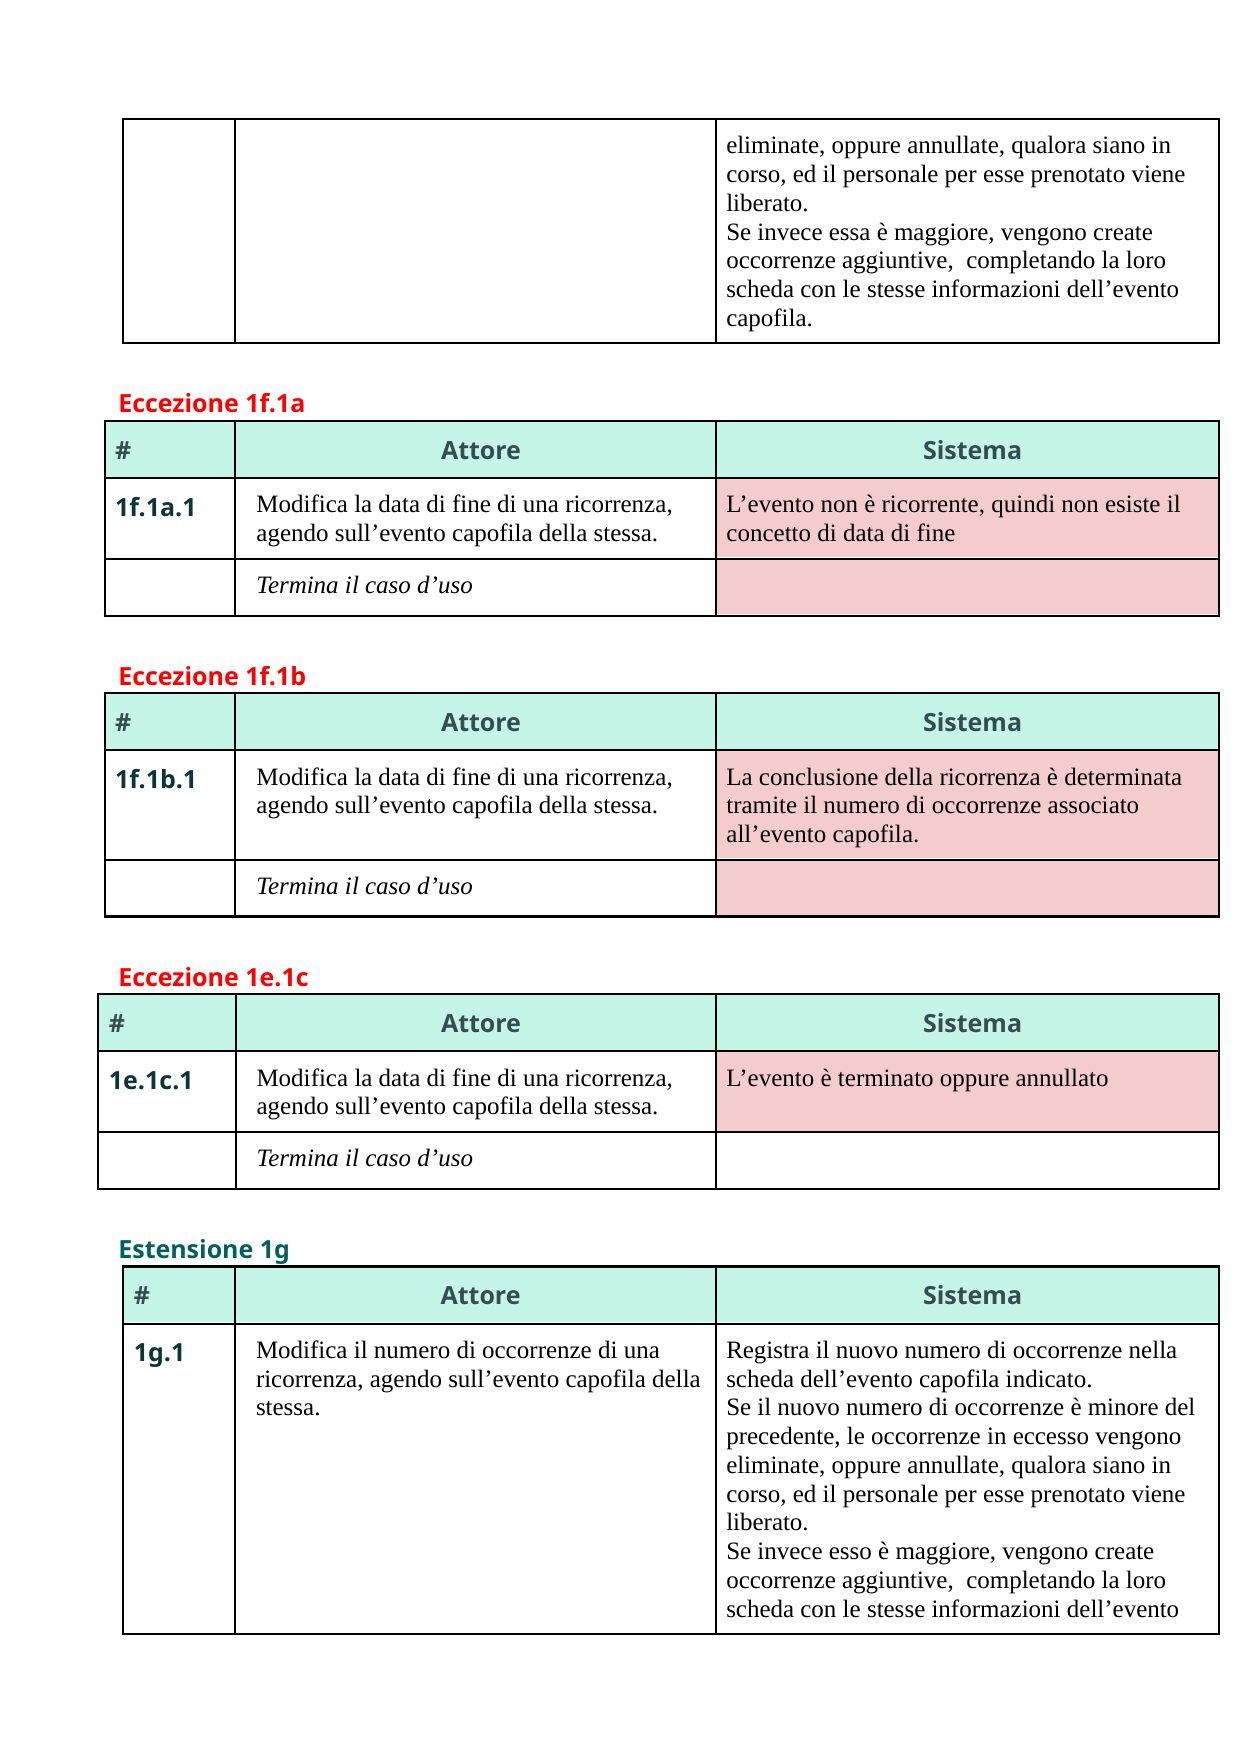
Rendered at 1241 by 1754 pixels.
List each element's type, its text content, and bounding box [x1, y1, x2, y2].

table_cell 1f.1a.1 [106, 479, 234, 557]
table_header Sistema [717, 694, 1218, 749]
table_header # [106, 422, 234, 477]
table_cell La conclusione della ricorrenza è determinata tramite il numero di occorrenze associato all’evento capofila. [717, 751, 1218, 858]
table_cell [106, 861, 234, 915]
table_cell L’evento è terminato oppure annullato [717, 1052, 1218, 1131]
table_cell Termina il caso d’uso [237, 1133, 715, 1188]
subtitle Eccezione 1f.1b [118, 658, 1122, 692]
table_cell 1g.1 [124, 1325, 234, 1633]
table_header Attore [236, 694, 715, 749]
table_cell [717, 560, 1218, 614]
subtitle Eccezione 1f.1a [118, 386, 1122, 420]
table_header Sistema [717, 422, 1218, 477]
table_cell 1f.1b.1 [106, 751, 234, 858]
table_cell Modifica la data di fine di una ricorrenza, agendo sull’evento capofila della stessa. [236, 479, 715, 557]
table_cell [106, 560, 234, 614]
table_cell [236, 120, 715, 342]
table_cell [717, 1133, 1218, 1188]
subtitle Eccezione 1e.1c [118, 959, 1122, 993]
subtitle Estensione 1g [118, 1231, 1122, 1265]
table_cell Modifica la data di fine di una ricorrenza, agendo sull’evento capofila della stessa. [236, 751, 715, 858]
table_header # [106, 694, 234, 749]
table_header Attore [236, 422, 715, 477]
table_header # [124, 1268, 234, 1322]
table_header Attore [236, 1268, 715, 1322]
table_cell [124, 120, 234, 342]
table_header Sistema [717, 995, 1218, 1050]
table_cell L’evento non è ricorrente, quindi non esiste il concetto di data di fine [717, 479, 1218, 557]
table_cell Registra il nuovo numero di occorrenze nella scheda dell’evento capofila indicato. Se il nuovo numero di occorrenze è minore del precedente, le occorrenze in eccesso vengono eliminate, oppure annullate, qualora siano in corso, ed il personale per esse prenotato viene liberato. Se invece esso è maggiore, vengono create occorrenze aggiuntive, completando la loro scheda con le stesse informazioni dell’evento [717, 1325, 1218, 1633]
table_cell [717, 861, 1218, 915]
table_cell [99, 1133, 235, 1188]
table_cell Modifica il numero di occorrenze di una ricorrenza, agendo sull’evento capofila della stessa. [236, 1325, 715, 1633]
table_header Sistema [717, 1268, 1218, 1322]
table_cell Termina il caso d’uso [236, 861, 715, 915]
table_cell eliminate, oppure annullate, qualora siano in corso, ed il personale per esse prenotato viene liberato. Se invece essa è maggiore, vengono create occorrenze aggiuntive, completando la loro scheda con le stesse informazioni dell’evento capofila. [717, 120, 1218, 342]
table_cell 1e.1c.1 [99, 1052, 235, 1131]
table_header # [99, 995, 235, 1050]
table_cell Termina il caso d’uso [236, 560, 715, 614]
table_cell Modifica la data di fine di una ricorrenza, agendo sull’evento capofila della stessa. [237, 1052, 715, 1131]
table_header Attore [237, 995, 715, 1050]
